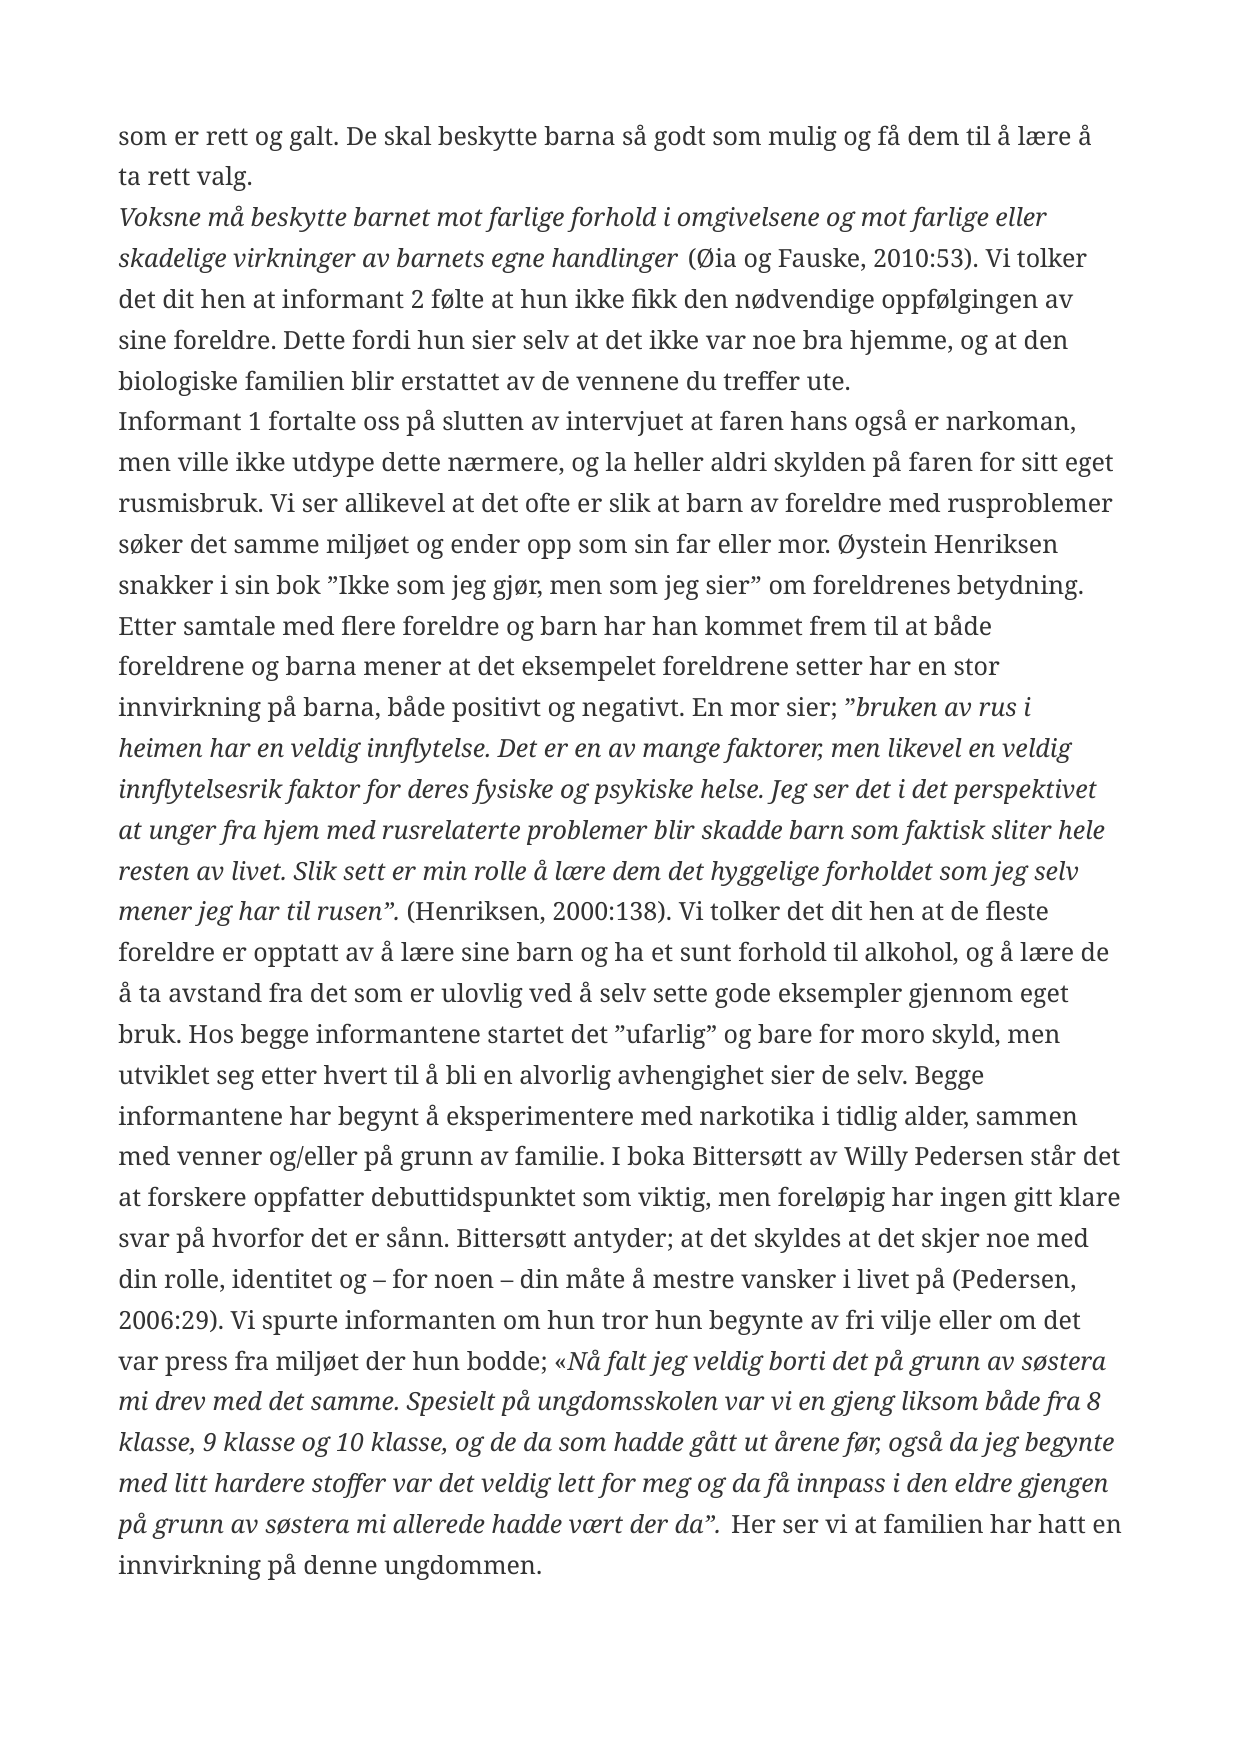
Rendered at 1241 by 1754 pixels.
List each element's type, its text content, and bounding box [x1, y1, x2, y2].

text som er rett og galt. De skal beskytte barna så godt som mulig og få dem til å lære å ta rett valg. [118, 118, 1122, 193]
text Voksne må beskytte barnet mot farlige forhold i omgivelsene og mot farlige eller skadelige virkninger av barnets egne handlinger (Øia og Fauske, 2010:53). Vi tolker det dit hen at informant 2 følte at hun ikke fikk den nødvendige oppfølgingen av sine foreldre. Dette fordi hun sier selv at det ikke var noe bra hjemme, og at den biologiske familien blir erstattet av de vennene du treffer ute. [118, 200, 1122, 397]
text Informant 1 fortalte oss på slutten av intervjuet at faren hans også er narkoman, men ville ikke utdype dette nærmere, og la heller aldri skylden på faren for sitt eget rusmisbruk. Vi ser allikevel at det ofte er slik at barn av foreldre med rusproblemer søker det samme miljøet og ender opp som sin far eller mor. Øystein Henriksen snakker i sin bok ”Ikke som jeg gjør, men som jeg sier” om foreldrenes betydning. Etter samtale med flere foreldre og barn har han kommet frem til at både foreldrene og barna mener at det eksempelet foreldrene setter har en stor innvirkning på barna, både positivt og negativt. En mor sier; ”bruken av rus i heimen har en veldig innflytelse. Det er en av mange faktorer, men likevel en veldig innflytelsesrik faktor for deres fysiske og psykiske helse. Jeg ser det i det perspektivet at unger fra hjem med rusrelaterte problemer blir skadde barn som faktisk sliter hele resten av livet. Slik sett er min rolle å lære dem det hyggelige forholdet som jeg selv mener jeg har til rusen”. (Henriksen, 2000:138). Vi tolker det dit hen at de fleste foreldre er opptatt av å lære sine barn og ha et sunt forhold til alkohol, og å lære de å ta avstand fra det som er ulovlig ved å selv sette gode eksempler gjennom eget bruk. Hos begge informantene startet det ”ufarlig” og bare for moro skyld, men utviklet seg etter hvert til å bli en alvorlig avhengighet sier de selv. Begge informantene har begynt å eksperimentere med narkotika i tidlig alder, sammen med venner og/eller på grunn av familie. I boka Bittersøtt av Willy Pedersen står det at forskere oppfatter debuttidspunktet som viktig, men foreløpig har ingen gitt klare svar på hvorfor det er sånn. Bittersøtt antyder; at det skyldes at det skjer noe med din rolle, identitet og – for noen – din måte å mestre vansker i livet på (Pedersen, 2006:29). Vi spurte informanten om hun tror hun begynte av fri vilje eller om det var press fra miljøet der hun bodde; «Nå falt jeg veldig borti det på grunn av søstera mi drev med det samme. Spesielt på ungdomsskolen var vi en gjeng liksom både fra 8 klasse, 9 klasse og 10 klasse, og de da som hadde gått ut årene før, også da jeg begynte med litt hardere stoffer var det veldig lett for meg og da få innpass i den eldre gjengen på grunn av søstera mi allerede hadde vært der da”. Her ser vi at familien har hatt en innvirkning på denne ungdommen. [118, 404, 1122, 1581]
